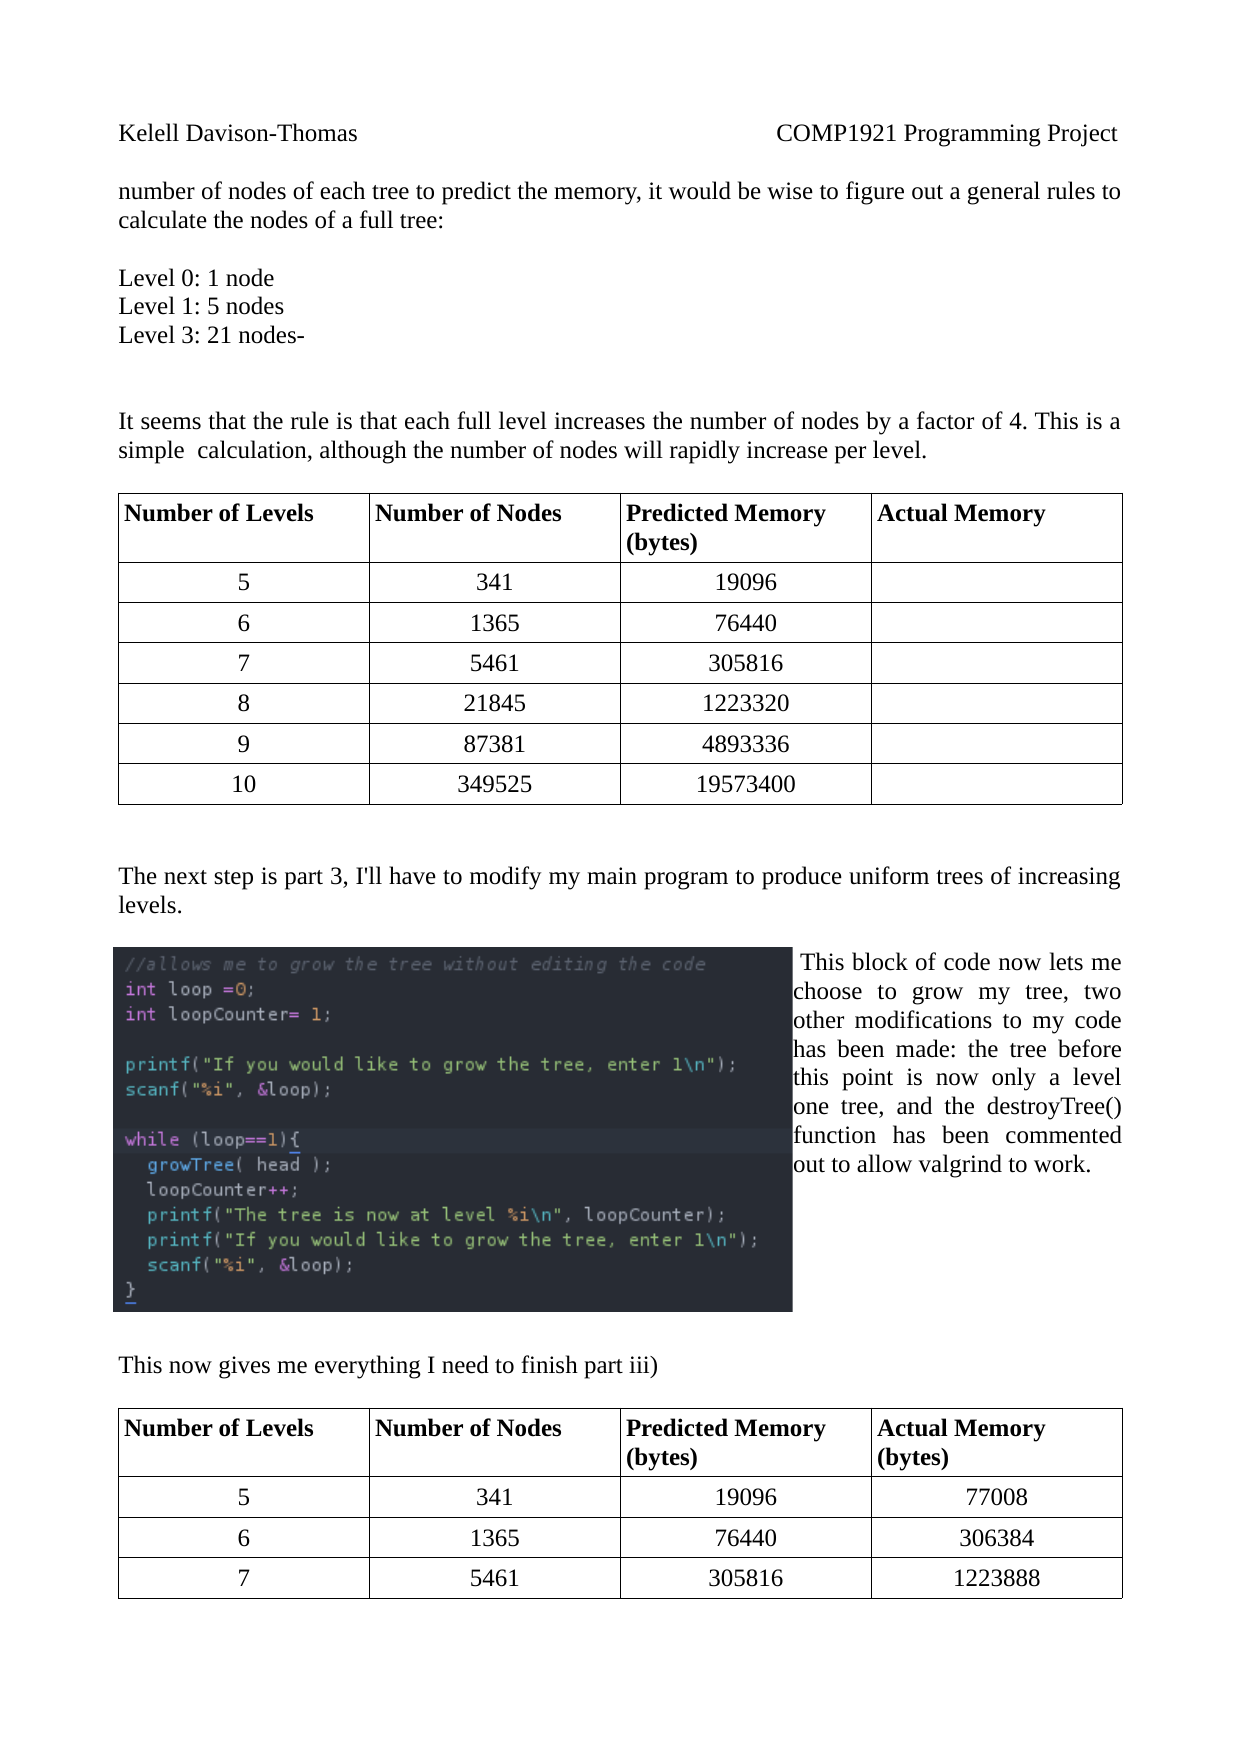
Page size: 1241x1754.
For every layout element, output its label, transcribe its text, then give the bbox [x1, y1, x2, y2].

text Level 1: 5 nodes [118, 291, 1122, 320]
table_cell 1223320 [621, 684, 871, 723]
table_cell [872, 603, 1122, 642]
table_header Number of Nodes [370, 494, 620, 562]
table_cell 305816 [621, 1558, 871, 1597]
table_cell 9 [119, 724, 369, 763]
table_cell 8 [119, 684, 369, 723]
table_cell 6 [119, 603, 369, 642]
text number of nodes of each tree to predict the memory, it would be wise to figure out a general rules to calculate the nodes of a full tree: [118, 176, 1122, 234]
table_cell [872, 563, 1122, 602]
table_cell [872, 764, 1122, 803]
table_cell 6 [119, 1518, 369, 1557]
table_cell 349525 [370, 764, 620, 803]
table_cell 5461 [370, 1558, 620, 1597]
text It seems that the rule is that each full level increases the number of nodes by a factor of 4. This is a simple calculation, although the number of nodes will rapidly increase per level. [118, 406, 1122, 464]
table_header Number of Levels [119, 1409, 369, 1476]
table_header Number of Nodes [370, 1409, 620, 1476]
table_cell 7 [119, 643, 369, 683]
table_cell [872, 724, 1122, 763]
table_cell 5 [119, 563, 369, 602]
table_cell 341 [370, 563, 620, 602]
table_cell 19096 [621, 563, 871, 602]
table_cell 19573400 [621, 764, 871, 803]
table_cell 5 [119, 1477, 369, 1517]
table_cell 4893336 [621, 724, 871, 763]
table_cell 1365 [370, 1518, 620, 1557]
table_header Number of Levels [119, 494, 369, 562]
table_header Predicted Memory (bytes) [621, 494, 871, 562]
table_cell 306384 [872, 1518, 1122, 1557]
table_cell 10 [119, 764, 369, 803]
table_cell [872, 643, 1122, 683]
picture [113, 947, 793, 1312]
text This now gives me everything I need to finish part iii) [118, 1350, 1122, 1379]
table_cell 21845 [370, 684, 620, 723]
table_cell 87381 [370, 724, 620, 763]
text The next step is part 3, I'll have to modify my main program to produce uniform trees of increasing levels. [118, 861, 1122, 919]
table_cell 1365 [370, 603, 620, 642]
table_cell 341 [370, 1477, 620, 1517]
table_cell 7 [119, 1558, 369, 1597]
text This block of code now lets me choose to grow my tree, two other modifications to my code has been made: the tree before this point is now only a level one tree, and the destroyTree() function has been commented out to allow valgrind to work. [793, 947, 1122, 1177]
table_header Actual Memory [872, 494, 1122, 562]
table_header Actual Memory (bytes) [872, 1409, 1122, 1476]
table_cell 77008 [872, 1477, 1122, 1517]
table_cell 5461 [370, 643, 620, 683]
table_header Predicted Memory (bytes) [621, 1409, 871, 1476]
table_cell 19096 [621, 1477, 871, 1517]
table_cell 305816 [621, 643, 871, 683]
text Level 3: 21 nodes- [118, 320, 1122, 349]
table_cell 76440 [621, 603, 871, 642]
table_cell 1223888 [872, 1558, 1122, 1597]
table_cell [872, 684, 1122, 723]
text Level 0: 1 node [118, 263, 1122, 291]
table_cell 76440 [621, 1518, 871, 1557]
